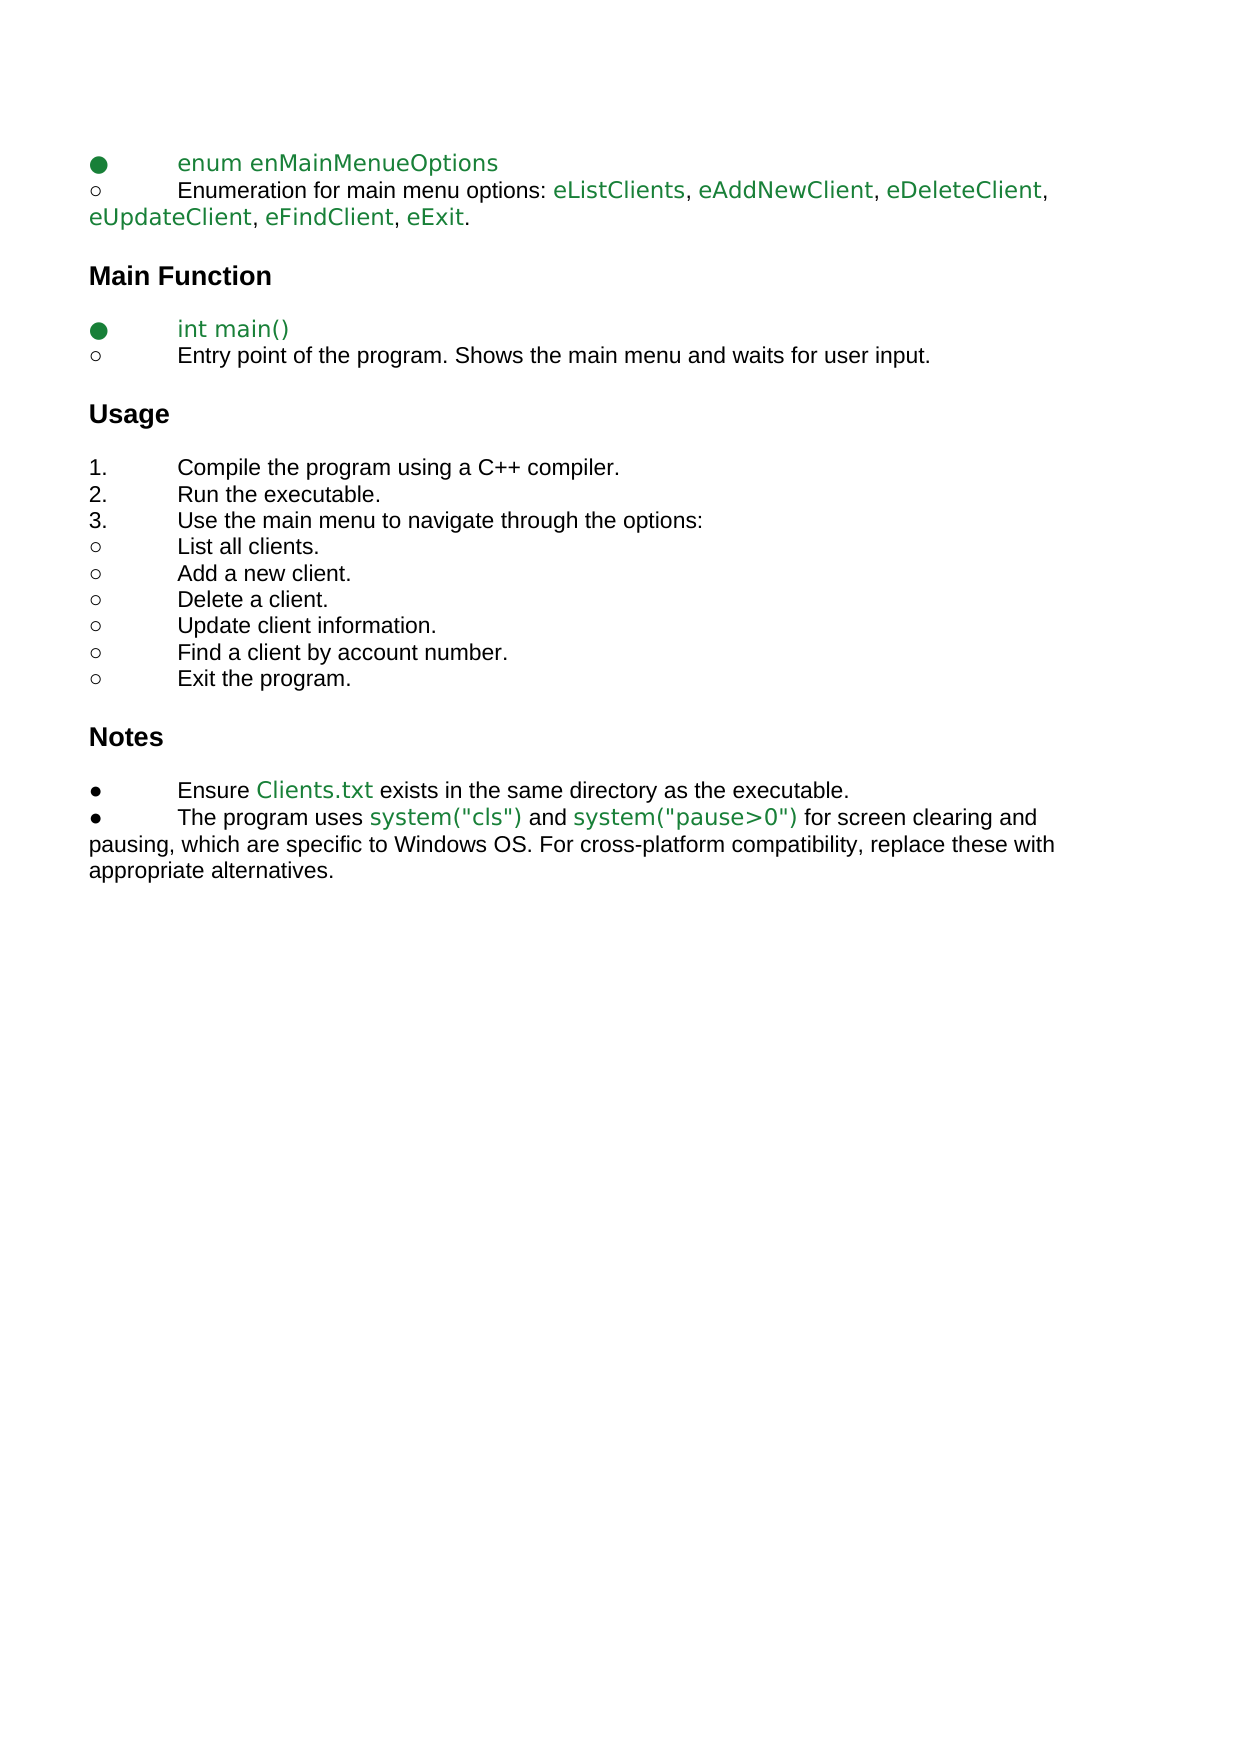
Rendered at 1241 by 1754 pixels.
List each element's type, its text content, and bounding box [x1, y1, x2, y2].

list Exit the program. [88, 665, 1090, 691]
list Compile the program using a C++ compiler. [88, 454, 1090, 481]
list Add a new client. [88, 560, 1090, 586]
list Entry point of the program. Shows the main menu and waits for user input. [88, 342, 1090, 369]
subtitle Notes [88, 721, 1090, 752]
list Use the main menu to navigate through the options: [88, 507, 1090, 533]
subtitle Main Function [88, 259, 1090, 291]
list Ensure Clients.txt exists in the same directory as the executable. [88, 777, 1090, 804]
list int main() [88, 316, 1090, 342]
list Run the executable. [88, 481, 1090, 507]
list Update client information. [88, 612, 1090, 639]
subtitle Usage [88, 398, 1090, 429]
list List all clients. [88, 533, 1090, 560]
list Delete a client. [88, 586, 1090, 612]
list The program uses system("cls") and system("pause>0") for screen clearing and pausing, which are specific to Windows OS. For cross-platform compatibility, replace these with appropriate alternatives. [88, 804, 1090, 883]
list Enumeration for main menu options: eListClients, eAddNewClient, eDeleteClient, eUpdateClient, eFindClient, eExit. [88, 177, 1090, 230]
list Find a client by account number. [88, 639, 1090, 665]
list enum enMainMenueOptions [88, 150, 1090, 177]
